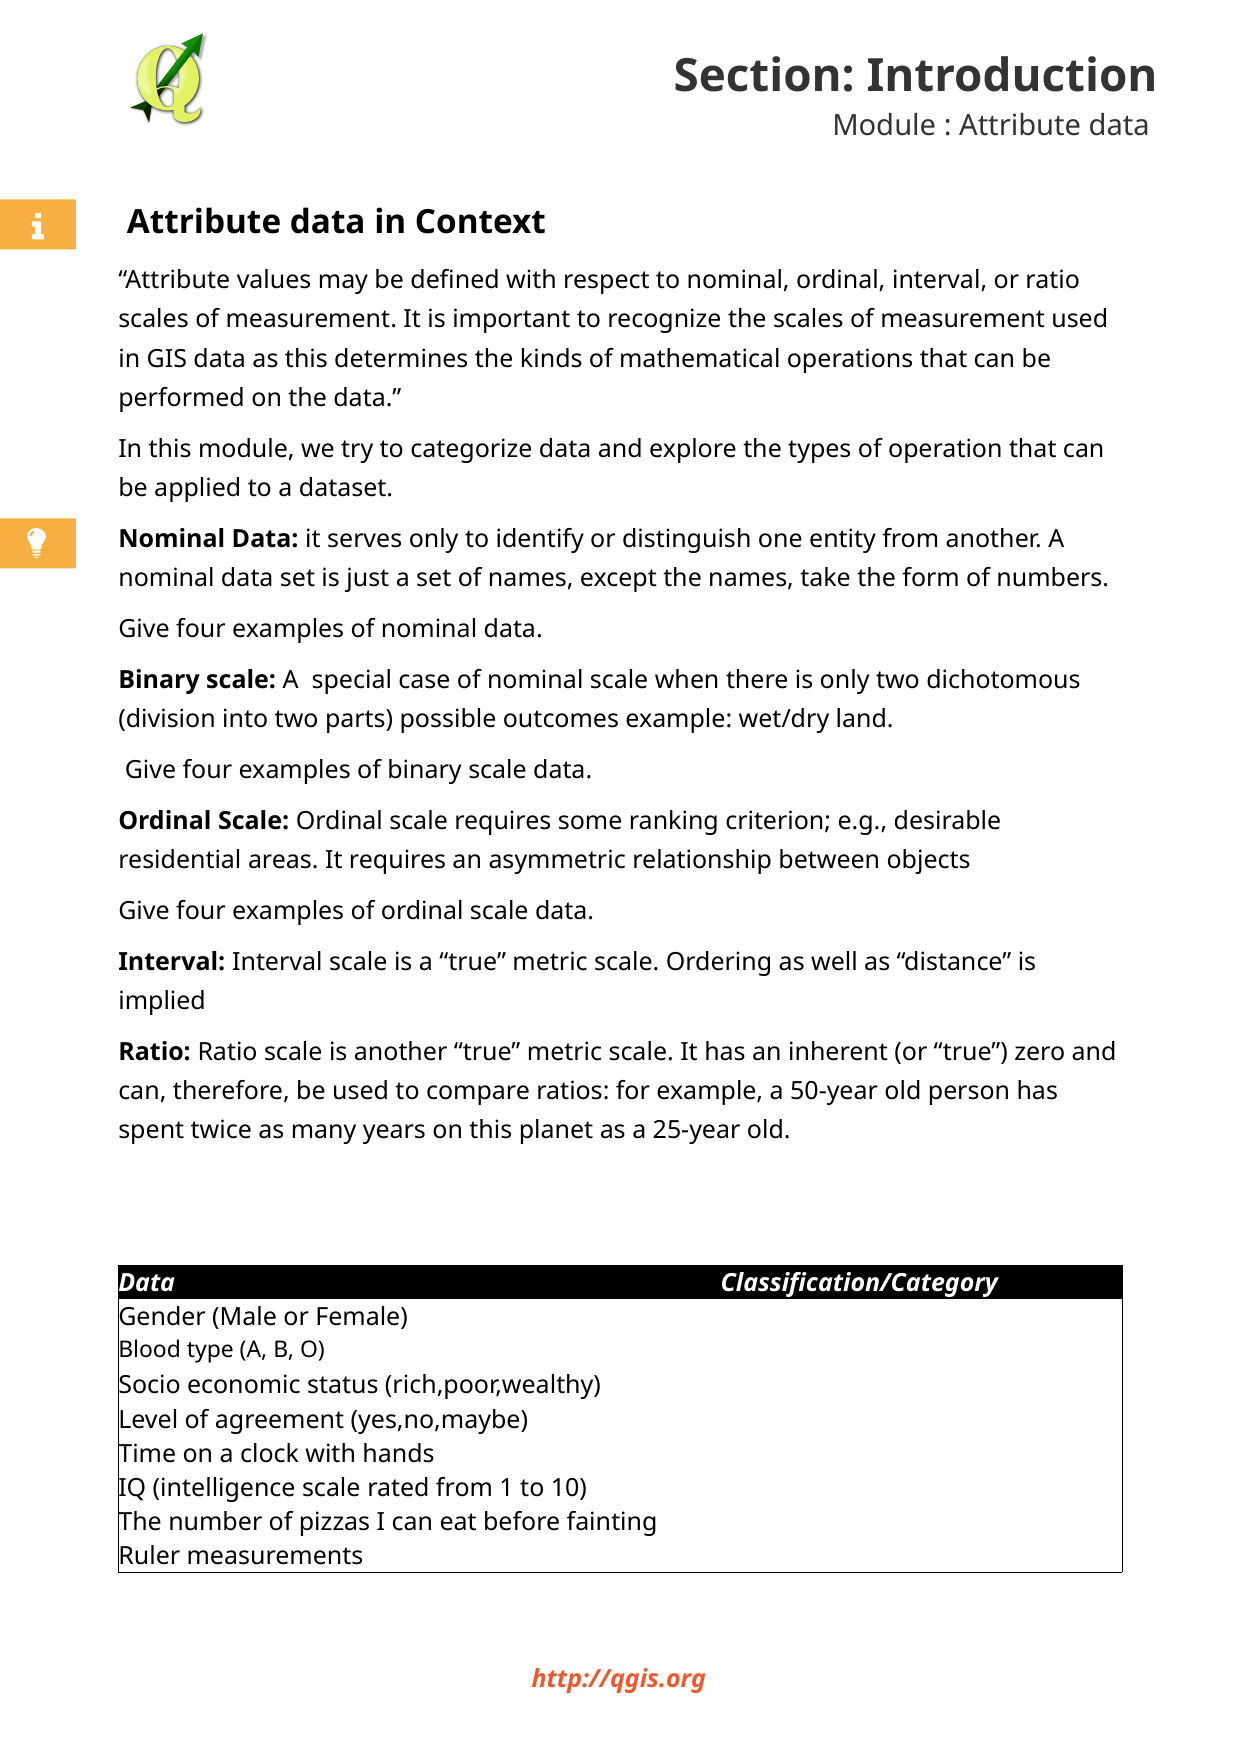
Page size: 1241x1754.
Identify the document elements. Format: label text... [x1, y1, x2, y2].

table_cell The number of pizzas I can eat before fainting [119, 1504, 720, 1537]
table_header Data [119, 1266, 720, 1299]
text Binary scale: A special case of nominal scale when there is only two dichotomous (division into two parts) possible outcomes example: wet/dry land. [118, 662, 1122, 735]
subtitle Attribute data in Context [118, 198, 1122, 243]
table_cell IQ (intelligence scale rated from 1 to 10) [119, 1469, 720, 1503]
text “Attribute values may be defined with respect to nominal, ordinal, interval, or ratio scales of measurement. It is important to recognize the scales of measurement used in GIS data as this determines the kinds of mathematical operations that can be performed on the data.” [118, 262, 1122, 413]
text Ordinal Scale: Ordinal scale requires some ranking criterion; e.g., desirable residential areas. It requires an asymmetric relationship between objects [118, 803, 1122, 876]
text Give four examples of binary scale data. [118, 752, 1122, 786]
table_cell [720, 1333, 1122, 1367]
text Interval: Interval scale is a “true” metric scale. Ordering as well as “distance” is implied [118, 944, 1122, 1017]
table_cell [720, 1538, 1122, 1572]
text Nominal Data: it serves only to identify or distinguish one entity from another. A nominal data set is just a set of names, except the names, take the form of numbers. [118, 521, 1122, 594]
table_cell [720, 1435, 1122, 1469]
table_cell Gender (Male or Female) [119, 1299, 720, 1333]
table_cell Time on a clock with hands [119, 1435, 720, 1469]
text Ratio: Ratio scale is another “true” metric scale. It has an inherent (or “true”) zero and can, therefore, be used to compare ratios: for example, a 50-year old person has spent twice as many years on this planet as a 25-year old. [118, 1034, 1122, 1146]
table_cell [720, 1367, 1122, 1401]
table_cell [720, 1504, 1122, 1537]
table_cell [720, 1299, 1122, 1333]
table_cell Level of agreement (yes,no,maybe) [119, 1401, 720, 1435]
picture [122, 31, 218, 127]
text Give four examples of ordinal scale data. [118, 893, 1122, 927]
text Give four examples of nominal data. [118, 611, 1122, 645]
table_cell [720, 1469, 1122, 1503]
table_cell Blood type (A, B, O) [119, 1333, 720, 1367]
table_header Classification/Category [720, 1266, 1122, 1299]
table_cell Socio economic status (rich,poor,wealthy) [119, 1367, 720, 1401]
table_cell Ruler measurements [119, 1538, 720, 1572]
text In this module, we try to categorize data and explore the types of operation that can be applied to a dataset. [118, 430, 1122, 504]
table_cell [720, 1401, 1122, 1435]
